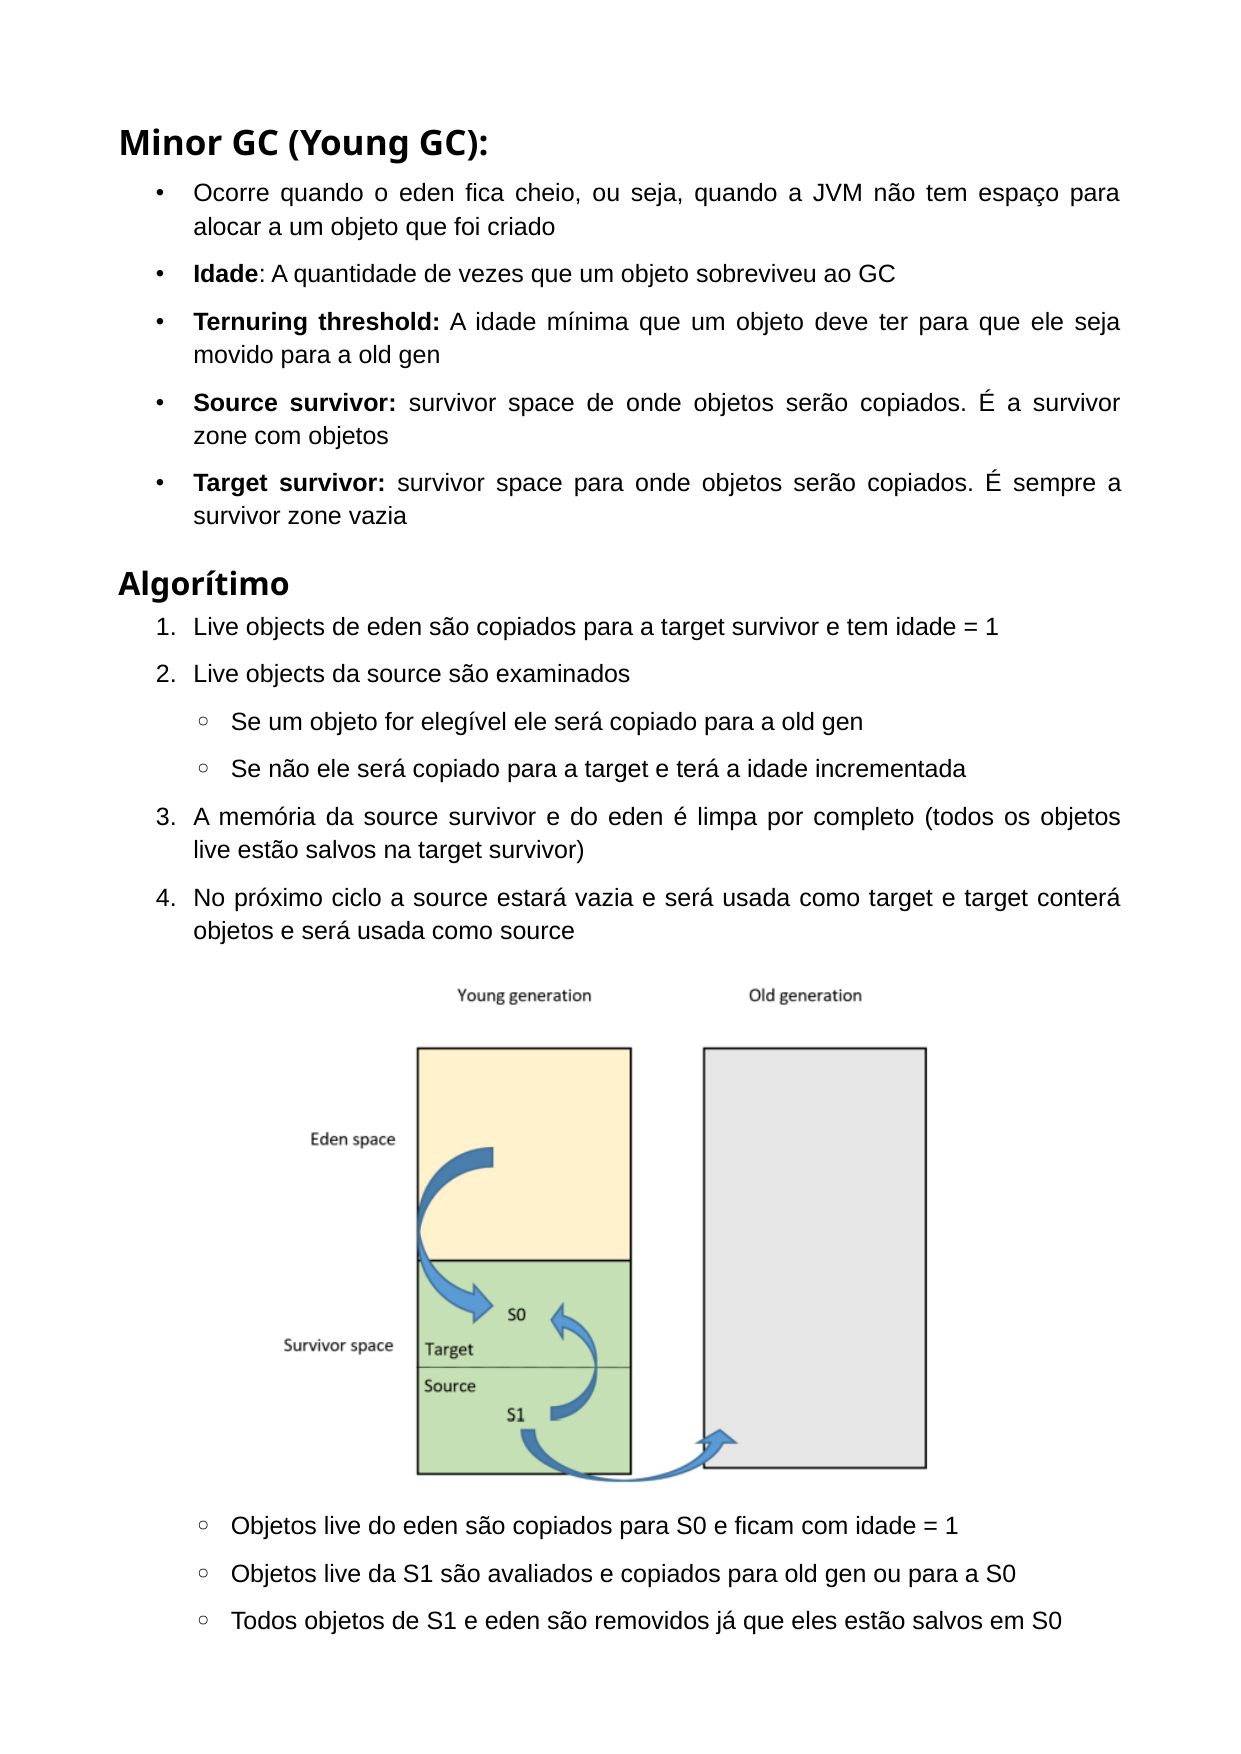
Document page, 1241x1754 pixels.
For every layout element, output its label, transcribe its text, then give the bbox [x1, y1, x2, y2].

list Objetos live do eden são copiados para S0 e ficam com idade = 1 [193, 1511, 1122, 1540]
list Se não ele será copiado para a target e terá a idade incrementada [193, 754, 1122, 783]
subtitle Algorítimo [118, 561, 1122, 605]
list A memória da source survivor e do eden é limpa por completo (todos os objetos live estão salvos na target survivor) [156, 802, 1122, 864]
list Ocorre quando o eden fica cheio, ou seja, quando a JVM não tem espaço para alocar a um objeto que foi criado [156, 178, 1122, 240]
list Source survivor: survivor space de onde objetos serão copiados. É a survivor zone com objetos [156, 387, 1122, 449]
list Objetos live da S1 são avaliados e copiados para old gen ou para a S0 [193, 1558, 1122, 1587]
list Live objects da source são examinados [156, 659, 1122, 688]
subtitle Minor GC (Young GC): [118, 118, 1122, 166]
list Live objects de eden são copiados para a target survivor e tem idade = 1 [156, 611, 1122, 640]
list Todos objetos de S1 e eden são removidos já que eles estão salvos em S0 [193, 1606, 1122, 1635]
list Ternuring threshold: A idade mínima que um objeto deve ter para que ele seja movido para a old gen [156, 307, 1122, 369]
list Idade: A quantidade de vezes que um objeto sobreviveu ao GC [156, 259, 1122, 288]
list Se um objeto for elegível ele será copiado para a old gen [193, 707, 1122, 736]
list No próximo ciclo a source estará vazia e será usada como target e target conterá objetos e será usada como source [156, 883, 1122, 944]
picture [276, 963, 964, 1492]
list Target survivor: survivor space para onde objetos serão copiados. É sempre a survivor zone vazia [156, 468, 1122, 530]
